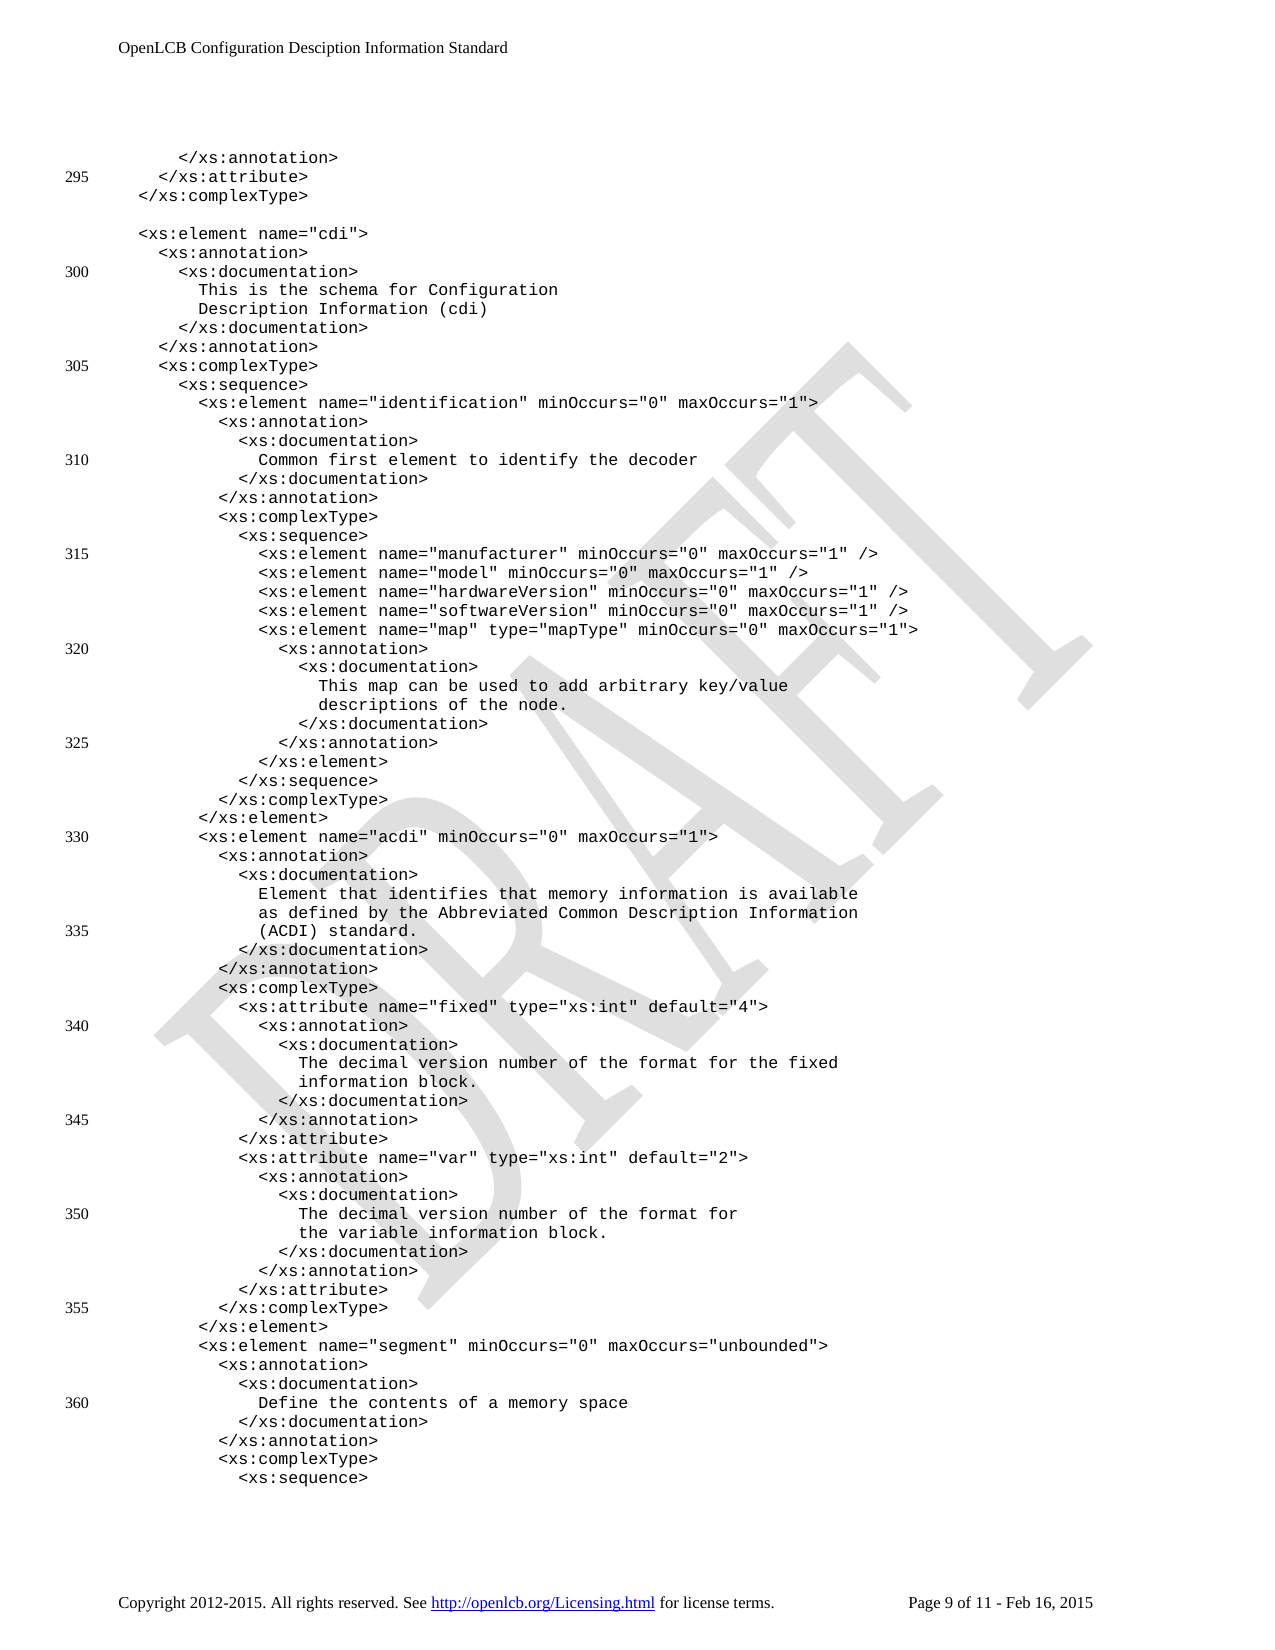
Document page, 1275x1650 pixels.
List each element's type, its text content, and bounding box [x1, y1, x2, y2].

text The decimal version number of the format for the fixed [118, 1055, 227, 1074]
text </xs:annotation> [118, 734, 562, 753]
text <xs:element name="acdi" minOccurs="0" maxOccurs="1"> [483, 829, 627, 848]
text <xs:complexType> [118, 979, 208, 998]
text </xs:element> [118, 810, 379, 829]
text <xs:annotation> [523, 1017, 653, 1036]
text <xs:annotation> [118, 1017, 170, 1036]
text </xs:documentation> [479, 1243, 1157, 1262]
text </xs:documentation> [289, 1093, 459, 1112]
text the variable information block. [421, 1225, 476, 1243]
text This is the schema for Configuration [118, 282, 1157, 301]
text <xs:attribute name="var" type="xs:int" default="2"> [345, 1149, 490, 1168]
text This map can be used to add arbitrary key/value [118, 678, 523, 697]
text <xs:element name="softwareVersion" minOccurs="0" maxOccurs="1" /> [118, 602, 681, 621]
text <xs:documentation> [118, 263, 1157, 282]
text <xs:element name="model" minOccurs="0" maxOccurs="1" /> [668, 565, 945, 584]
text [703, 772, 851, 791]
text Element that identifies that memory information is available [836, 885, 1157, 904]
text </xs:annotation> [497, 1112, 584, 1130]
text <xs:element name="hardwareVersion" minOccurs="0" maxOccurs="1" /> [988, 584, 1157, 602]
text [1062, 659, 1157, 678]
text </xs:documentation> [118, 942, 424, 961]
text <xs:element name="manufacturer" minOccurs="0" maxOccurs="1" /> [950, 546, 1157, 565]
text [458, 810, 614, 829]
text <xs:element name="softwareVersion" minOccurs="0" maxOccurs="1" /> [1006, 602, 1157, 621]
text </xs:attribute> [326, 1130, 483, 1149]
text as defined by the Abbreviated Common Description Information [410, 904, 514, 923]
text <xs:sequence> [118, 376, 812, 395]
text <xs:documentation> [436, 1036, 518, 1055]
text <xs:element name="map" type="mapType" minOccurs="0" maxOccurs="1"> [724, 621, 818, 640]
text the variable information block. [498, 1225, 1157, 1243]
text <xs:element name="acdi" minOccurs="0" maxOccurs="1"> [118, 829, 358, 848]
text Element that identifies that memory information is available [674, 885, 813, 904]
text The decimal version number of the format for the fixed [251, 1055, 427, 1074]
text </xs:attribute> [507, 1130, 579, 1149]
text This map can be used to add arbitrary key/value [1043, 678, 1157, 697]
text [440, 1281, 1157, 1300]
text [556, 716, 592, 734]
text </xs:documentation> [118, 471, 747, 489]
text <xs:complexType> [229, 979, 338, 998]
text [757, 471, 850, 489]
text [582, 753, 647, 772]
text <xs:annotation> [364, 1168, 494, 1187]
text <xs:complexType> [371, 979, 461, 998]
text </xs:documentation> [118, 1413, 1157, 1432]
text </xs:documentation> [714, 942, 1157, 961]
text [912, 508, 1157, 527]
text descriptions of the node. [118, 697, 536, 716]
text <xs:element name="acdi" minOccurs="0" maxOccurs="1"> [892, 829, 1157, 848]
text <xs:complexType> [742, 979, 1157, 998]
text </xs:documentation> [541, 942, 705, 961]
text <xs:attribute name="fixed" type="xs:int" default="4"> [118, 998, 189, 1017]
text [622, 810, 699, 829]
text <xs:documentation> [383, 1187, 494, 1206]
text </xs:attribute> [118, 1130, 302, 1149]
text [837, 734, 1157, 753]
text [818, 414, 1157, 433]
text (ACDI) standard. [542, 923, 692, 942]
text </xs:annotation> [118, 1432, 1157, 1451]
text <xs:annotation> [213, 1017, 389, 1036]
text Element that identifies that memory information is available [529, 885, 666, 904]
text <xs:documentation> [118, 1187, 359, 1206]
text (ACDI) standard. [700, 923, 1157, 942]
text [764, 527, 907, 546]
text information block. [270, 1074, 443, 1093]
text This map can be used to add arbitrary key/value [565, 678, 757, 697]
text [768, 489, 869, 508]
text <xs:annotation> [815, 848, 1157, 866]
text <xs:element name="map" type="mapType" minOccurs="0" maxOccurs="1"> [826, 621, 1001, 640]
text [833, 376, 883, 395]
text <xs:attribute name="fixed" type="xs:int" default="4"> [396, 998, 480, 1017]
text <xs:element name="identification" minOccurs="0" maxOccurs="1"> [815, 395, 1157, 414]
text (ACDI) standard. [118, 923, 405, 942]
text <xs:annotation> [118, 244, 1157, 263]
text <xs:attribute name="fixed" type="xs:int" default="4"> [723, 998, 1157, 1017]
text <xs:element name="manufacturer" minOccurs="0" maxOccurs="1" /> [118, 546, 642, 565]
text [775, 433, 813, 452]
text [845, 640, 1020, 659]
text <xs:complexType> [118, 1451, 1157, 1470]
text [647, 734, 813, 753]
text information block. [118, 1074, 246, 1093]
text [856, 753, 1157, 772]
text <xs:attribute name="var" type="xs:int" default="2"> [118, 1149, 321, 1168]
text as defined by the Abbreviated Common Description Information [538, 904, 679, 923]
text </xs:annotation> [467, 961, 498, 977]
text <xs:element name="identification" minOccurs="0" maxOccurs="1"> [118, 395, 793, 414]
text <xs:annotation> [118, 414, 774, 433]
text [745, 508, 785, 527]
text [785, 508, 888, 527]
text </xs:annotation> [118, 489, 699, 508]
text The decimal version number of the format for [118, 1206, 378, 1225]
text [864, 659, 1033, 678]
text </xs:annotation> [761, 961, 1157, 979]
text Define the contents of a memory space [118, 1394, 1157, 1413]
text <xs:documentation> [542, 1036, 1157, 1055]
text <xs:complexType> [612, 979, 721, 998]
text [893, 489, 1157, 508]
text </xs:documentation> [448, 942, 512, 961]
text [837, 433, 1157, 452]
text <xs:element name="map" type="mapType" minOccurs="0" maxOccurs="1"> [1025, 621, 1157, 640]
text <xs:documentation> [118, 433, 755, 452]
text [727, 489, 766, 508]
text <xs:documentation> [118, 866, 321, 885]
text Common first element to identify the decoder [118, 452, 736, 471]
text <xs:element name="hardwareVersion" minOccurs="0" maxOccurs="1" /> [687, 584, 963, 602]
text [743, 640, 813, 659]
text The decimal version number of the format for the fixed [561, 1055, 1157, 1074]
text <xs:annotation> [118, 640, 719, 659]
text information block. [470, 1074, 556, 1093]
text [930, 791, 1157, 810]
text [682, 527, 766, 546]
text </xs:attribute> [591, 1130, 1157, 1149]
text [865, 357, 1157, 376]
text <xs:documentation> [232, 1036, 408, 1055]
text <xs:element name="model" minOccurs="0" maxOccurs="1" /> [118, 565, 623, 584]
text </xs:documentation> [118, 1093, 265, 1112]
text <xs:documentation> [855, 866, 1157, 885]
text as defined by the Abbreviated Common Description Information [817, 904, 1157, 923]
text <xs:element name="manufacturer" minOccurs="0" maxOccurs="1" /> [665, 546, 926, 565]
text [701, 509, 744, 527]
text [595, 772, 675, 791]
text as defined by the Abbreviated Common Description Information [118, 904, 386, 923]
text [931, 527, 1157, 546]
text </xs:element> [118, 1319, 1157, 1338]
text </xs:documentation> [118, 1243, 415, 1262]
text </xs:documentation> [628, 1093, 1157, 1112]
text <xs:complexType> [502, 979, 577, 998]
text <xs:element name="softwareVersion" minOccurs="0" maxOccurs="1" /> [705, 602, 807, 621]
text <xs:element name="cdi"> [118, 225, 1157, 244]
text <xs:documentation> [519, 1187, 1157, 1206]
text <xs:annotation> [520, 1168, 1157, 1187]
text <xs:element name="segment" minOccurs="0" maxOccurs="unbounded"> [118, 1338, 1157, 1357]
text <xs:annotation> [118, 1168, 340, 1187]
text </xs:annotation> [118, 1112, 283, 1130]
text <xs:documentation> [118, 659, 524, 678]
text </xs:annotation> [118, 150, 1157, 169]
text </xs:annotation> [118, 338, 1157, 357]
text </xs:annotation> [575, 961, 718, 979]
text </xs:annotation> [343, 961, 442, 979]
text Element that identifies that memory information is available [391, 885, 507, 904]
text <xs:attribute name="var" type="xs:int" default="2"> [515, 1149, 1157, 1168]
text [675, 753, 832, 772]
text </xs:element> [118, 753, 575, 772]
text <xs:sequence> [118, 1470, 1157, 1489]
text (ACDI) standard. [429, 923, 515, 942]
text <xs:annotation> [502, 848, 640, 866]
text The decimal version number of the format for the fixed [454, 1055, 537, 1074]
text </xs:documentation> [118, 320, 1157, 338]
text <xs:element name="model" minOccurs="0" maxOccurs="1" /> [969, 565, 1157, 584]
text The decimal version number of the format for [402, 1206, 490, 1225]
text </xs:annotation> [308, 1112, 472, 1130]
text <xs:annotation> [118, 848, 339, 866]
text This map can be used to add arbitrary key/value [798, 678, 1029, 697]
text [884, 376, 1157, 395]
text <xs:documentation> [118, 1036, 208, 1055]
text the variable information block. [118, 1225, 396, 1243]
text <xs:documentation> [517, 866, 653, 885]
text </xs:annotation> [610, 1112, 1157, 1130]
text descriptions of the node. [800, 697, 1157, 716]
text Description Information (cdi) [118, 301, 1157, 320]
text [762, 659, 794, 675]
text <xs:element name="acdi" minOccurs="0" maxOccurs="1"> [787, 829, 879, 848]
text [1081, 640, 1157, 659]
text [621, 716, 794, 734]
text The decimal version number of the format for [512, 1206, 1157, 1225]
text <xs:element name="hardwareVersion" minOccurs="0" maxOccurs="1" /> [118, 584, 662, 602]
text [815, 659, 866, 678]
text <xs:element name="map" type="mapType" minOccurs="0" maxOccurs="1"> [118, 621, 700, 640]
text </xs:attribute> [118, 169, 1157, 188]
text as defined by the Abbreviated Common Description Information [687, 904, 812, 923]
text [759, 810, 882, 829]
text </xs:documentation> [485, 1093, 575, 1112]
text <xs:attribute name="fixed" type="xs:int" default="4"> [211, 998, 366, 1017]
text </xs:annotation> [118, 1262, 429, 1281]
text </xs:complexType> [118, 791, 601, 810]
text [459, 1262, 1157, 1281]
text </xs:complexType> [118, 188, 1157, 207]
text <xs:complexType> [118, 508, 680, 527]
text </xs:documentation> [118, 716, 549, 734]
text [608, 791, 701, 810]
text <xs:complexType> [118, 357, 831, 376]
text </xs:complexType> [118, 1300, 1157, 1319]
text information block. [580, 1074, 1157, 1093]
text [537, 659, 738, 678]
text [875, 471, 1157, 489]
text <xs:attribute name="fixed" type="xs:int" default="4"> [504, 998, 615, 1017]
text <xs:element name="acdi" minOccurs="0" maxOccurs="1"> [701, 829, 757, 848]
text [875, 772, 1157, 791]
text [819, 716, 1157, 734]
text <xs:annotation> [118, 1357, 1157, 1376]
text </xs:attribute> [118, 1281, 426, 1300]
text [569, 734, 620, 753]
text <xs:documentation> [670, 866, 810, 885]
text <xs:documentation> [372, 866, 493, 885]
text <xs:annotation> [704, 1017, 1157, 1036]
text [760, 452, 832, 471]
text [856, 452, 1157, 471]
text <xs:element name="softwareVersion" minOccurs="0" maxOccurs="1" /> [807, 602, 982, 621]
text Element that identifies that memory information is available [118, 885, 367, 904]
text <xs:annotation> [417, 1017, 499, 1036]
text </xs:sequence> [118, 772, 588, 791]
text </xs:annotation> [118, 961, 228, 979]
text <xs:sequence> [118, 527, 661, 546]
text <xs:documentation> [118, 1376, 1157, 1394]
text descriptions of the node. [593, 697, 776, 716]
text [731, 791, 870, 810]
text <xs:attribute name="fixed" type="xs:int" default="4"> [652, 998, 714, 1016]
text <xs:element name="acdi" minOccurs="0" maxOccurs="1"> [379, 829, 456, 848]
text [911, 810, 1157, 829]
text <xs:annotation> [366, 848, 476, 866]
text <xs:annotation> [683, 848, 783, 866]
